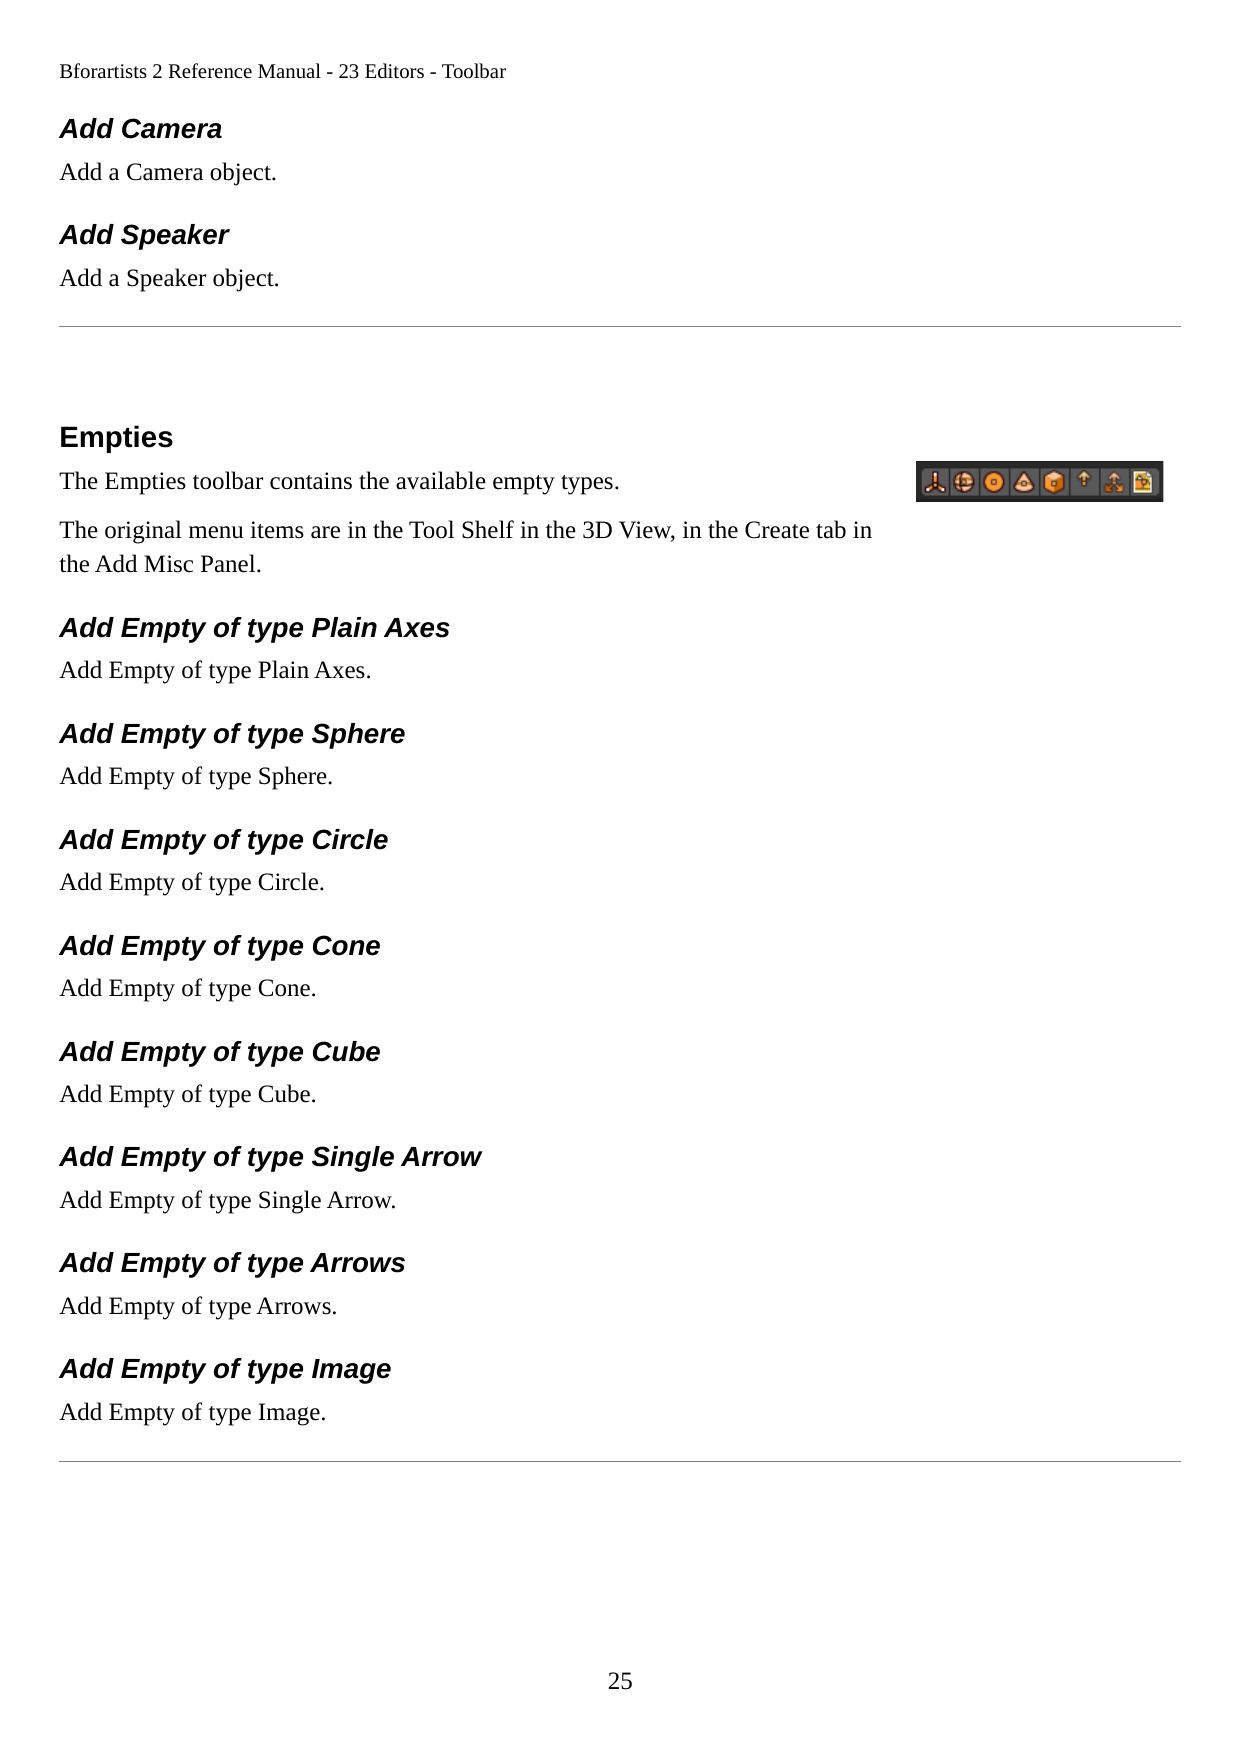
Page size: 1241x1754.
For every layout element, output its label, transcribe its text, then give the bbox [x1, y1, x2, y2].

subtitle Add Empty of type Image [59, 1353, 1181, 1384]
text Add Empty of type Cube. [59, 1079, 1181, 1108]
picture [916, 461, 1164, 502]
text Add a Speaker object. [59, 263, 1181, 292]
text Add Empty of type Arrows. [59, 1291, 1181, 1320]
subtitle Add Camera [59, 113, 1181, 144]
subtitle Add Empty of type Plain Axes [59, 611, 1181, 643]
text Add a Camera object. [59, 157, 1181, 186]
text Add Empty of type Circle. [59, 867, 1181, 896]
text Add Empty of type Sphere. [59, 761, 1181, 790]
text Add Empty of type Single Arrow. [59, 1185, 1181, 1214]
subtitle Empties [59, 420, 1181, 453]
text The Empties toolbar contains the available empty types. [59, 466, 916, 495]
subtitle Add Empty of type Sphere [59, 717, 1181, 749]
subtitle Add Empty of type Circle [59, 823, 1181, 855]
text The original menu items are in the Tool Shelf in the 3D View, in the Create tab in the Add Misc Panel. [59, 515, 1181, 578]
text Add Empty of type Image. [59, 1397, 1181, 1426]
subtitle Add Empty of type Single Arrow [59, 1141, 1181, 1173]
text Add Empty of type Plain Axes. [59, 656, 1181, 684]
text Add Empty of type Cone. [59, 973, 1181, 1002]
subtitle Add Speaker [59, 218, 1181, 250]
subtitle Add Empty of type Cone [59, 929, 1181, 961]
subtitle Add Empty of type Cube [59, 1035, 1181, 1067]
subtitle Add Empty of type Arrows [59, 1247, 1181, 1279]
